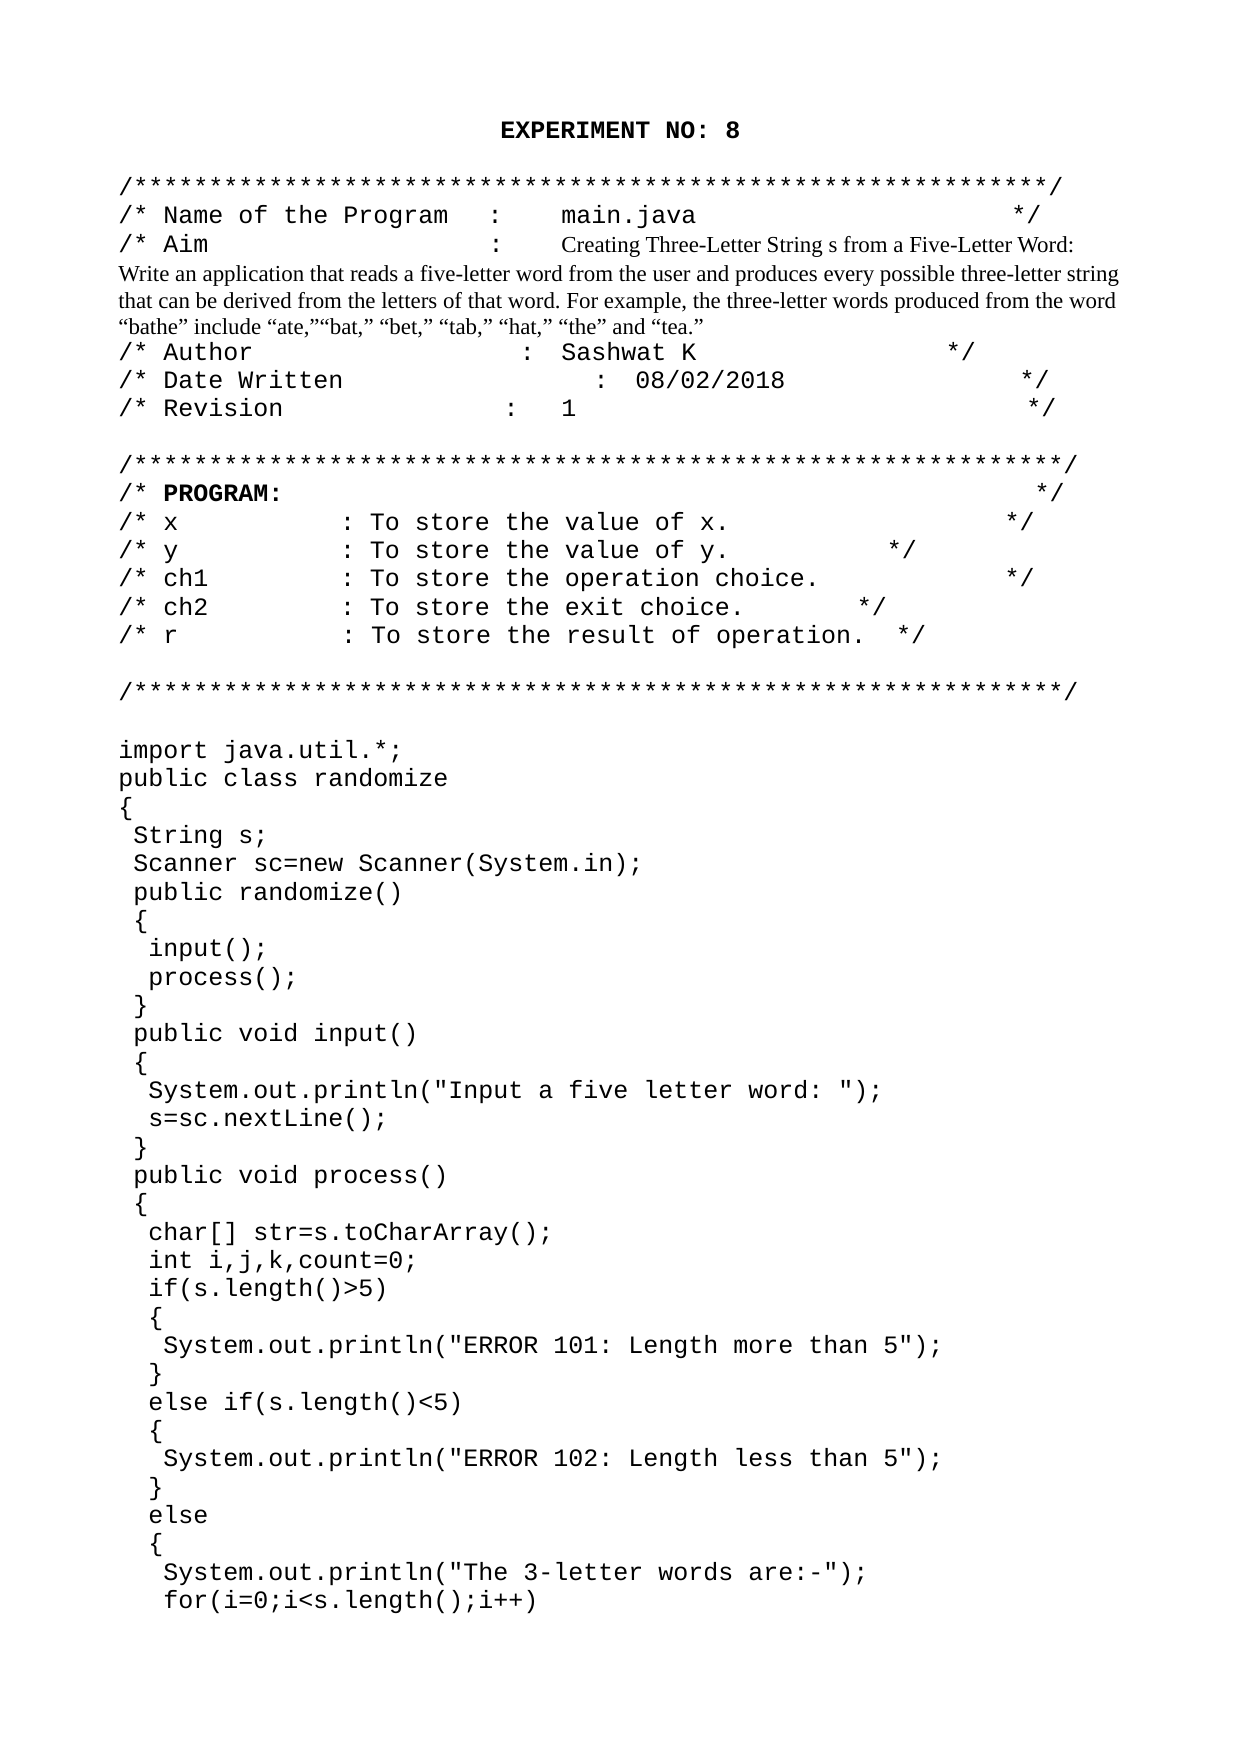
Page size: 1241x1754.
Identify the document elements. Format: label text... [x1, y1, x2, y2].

text { [118, 1304, 1122, 1332]
text } [118, 1474, 1122, 1502]
text /* Name of the Program : main.java */ [118, 203, 1122, 231]
text } [118, 992, 1122, 1021]
text public randomize() [118, 879, 1122, 907]
text /* x : To store the value of x. */ [118, 509, 1122, 538]
text EXPERIMENT NO: 8 [118, 118, 1122, 146]
text { [118, 1191, 1122, 1219]
text { [118, 1531, 1122, 1559]
text } [118, 1361, 1122, 1389]
text for(i=0;i<s.length();i++) [118, 1587, 1122, 1616]
text /**************************************************************/ [118, 453, 1122, 481]
text /* ch1 : To store the operation choice. */ [118, 566, 1122, 594]
text /**************************************************************/ [118, 679, 1122, 708]
text /* ch2 : To store the exit choice. */ [118, 594, 1122, 623]
text char[] str=s.toCharArray(); [118, 1219, 1122, 1247]
text else [118, 1502, 1122, 1531]
text System.out.println("ERROR 101: Length more than 5"); [118, 1332, 1122, 1361]
text import java.util.*; [118, 737, 1122, 766]
text s=sc.nextLine(); [118, 1106, 1122, 1134]
text public void process() [118, 1162, 1122, 1191]
text public class randomize [118, 766, 1122, 794]
text /* r : To store the result of operation. */ [118, 623, 1122, 651]
text /* Author : Sashwat K */ [118, 339, 1122, 368]
text Scanner sc=new Scanner(System.in); [118, 851, 1122, 879]
text { [118, 794, 1122, 822]
text String s; [118, 822, 1122, 851]
text input(); [118, 936, 1122, 964]
text } [118, 1134, 1122, 1162]
text { [118, 907, 1122, 936]
text { [118, 1417, 1122, 1446]
text System.out.println("ERROR 102: Length less than 5"); [118, 1446, 1122, 1474]
text /* PROGRAM: */ [118, 481, 1122, 509]
text /* Revision : 1 */ [118, 396, 1122, 453]
text public void input() [118, 1021, 1122, 1049]
text else if(s.length()<5) [118, 1389, 1122, 1417]
text /* y : To store the value of y. */ [118, 538, 1122, 566]
text /*************************************************************/ [118, 175, 1122, 203]
text { [118, 1049, 1122, 1077]
text if(s.length()>5) [118, 1276, 1122, 1304]
text System.out.println("The 3-letter words are:-"); [118, 1559, 1122, 1587]
text process(); [118, 964, 1122, 992]
text /* Date Written : 08/02/2018 */ [118, 368, 1122, 396]
text /* Aim : Creating Three-Letter String s from a Five-Letter Word: Write an application that reads a five-letter word from the user and produces every possible three-letter string that can be derived from the letters of that word. For example, the three-letter words produced from the word “bathe” include “ate,”“bat,” “bet,” “tab,” “hat,” “the” and “tea.” [118, 231, 1122, 339]
text int i,j,k,count=0; [118, 1247, 1122, 1276]
text System.out.println("Input a five letter word: "); [118, 1077, 1122, 1106]
